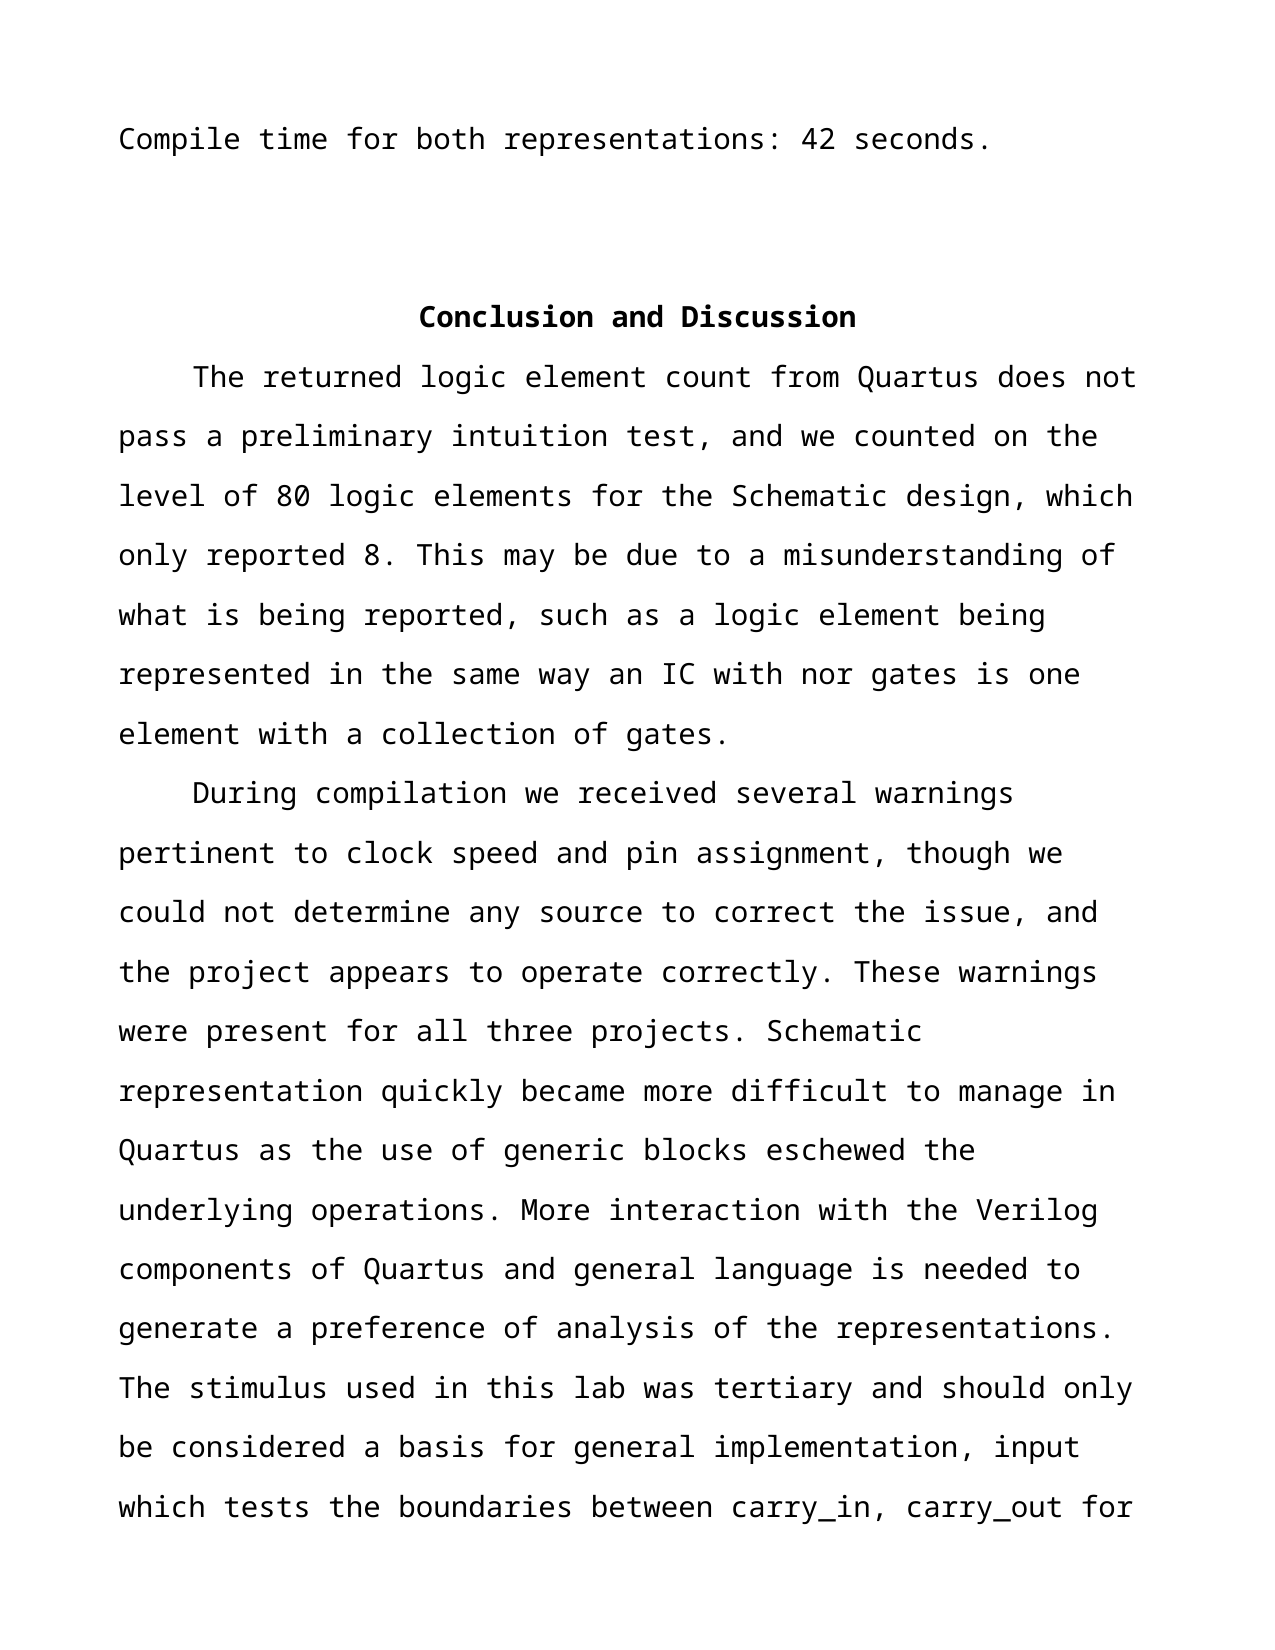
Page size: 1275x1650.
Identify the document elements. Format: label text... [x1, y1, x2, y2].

text During compilation we received several warnings pertinent to clock speed and pin assignment, though we could not determine any source to correct the issue, and the project appears to operate correctly. These warnings were present for all three projects. Schematic representation quickly became more difficult to manage in Quartus as the use of generic blocks eschewed the underlying operations. More interaction with the Verilog components of Quartus and general language is needed to generate a preference of analysis of the representations. The stimulus used in this lab was tertiary and should only be considered a basis for general implementation, input which tests the boundaries between carry_in, carry_out for [118, 772, 1157, 1526]
text Conclusion and Discussion [118, 297, 1157, 336]
text The returned logic element count from Quartus does not pass a preliminary intuition test, and we counted on the level of 80 logic elements for the Schematic design, which only reported 8. This may be due to a misunderstanding of what is being reported, such as a logic element being represented in the same way an IC with nor gates is one element with a collection of gates. [118, 356, 1157, 753]
text Compile time for both representations: 42 seconds. [118, 118, 1157, 158]
